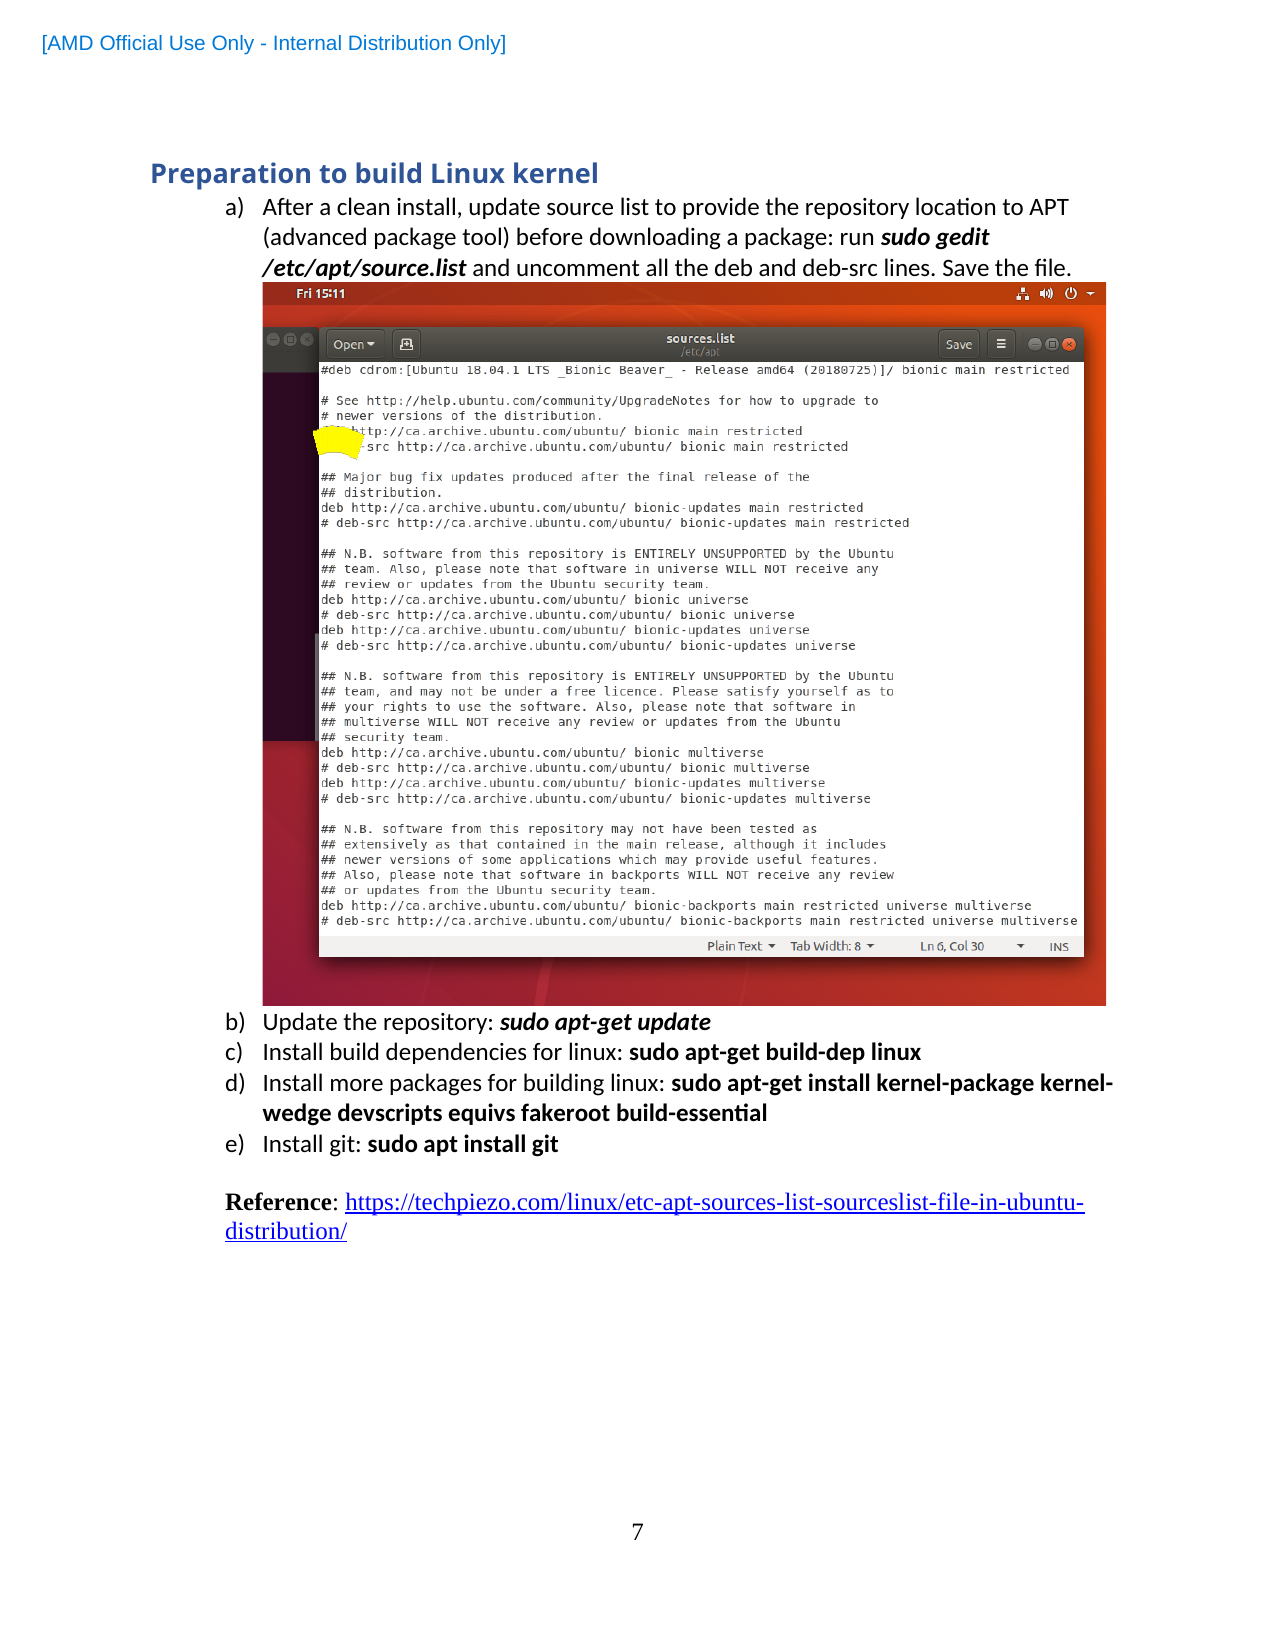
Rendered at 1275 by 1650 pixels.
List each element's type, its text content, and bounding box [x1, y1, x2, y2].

list Install more packages for building linux: sudo apt-get install kernel-package kernel-wedge devscripts equivs fakeroot build-essential [225, 1067, 1125, 1128]
list Install build dependencies for linux: sudo apt-get build-dep linux [225, 1036, 1125, 1067]
list Update the repository: sudo apt-get update [225, 1006, 1125, 1036]
picture [310, 421, 366, 462]
text Reference: https://techpiezo.com/linux/etc-apt-sources-list-sourceslist-file-in-ubuntu-distribution/ [225, 1187, 1125, 1245]
subtitle Preparation to build Linux kernel [150, 154, 1125, 191]
list After a clean install, update source list to provide the repository location to APT (advanced package tool) before downloading a package: run sudo gedit /etc/apt/source.list and uncomment all the deb and deb-src lines. Save the file. [225, 191, 1125, 283]
list Install git: sudo apt install git [225, 1128, 1125, 1158]
